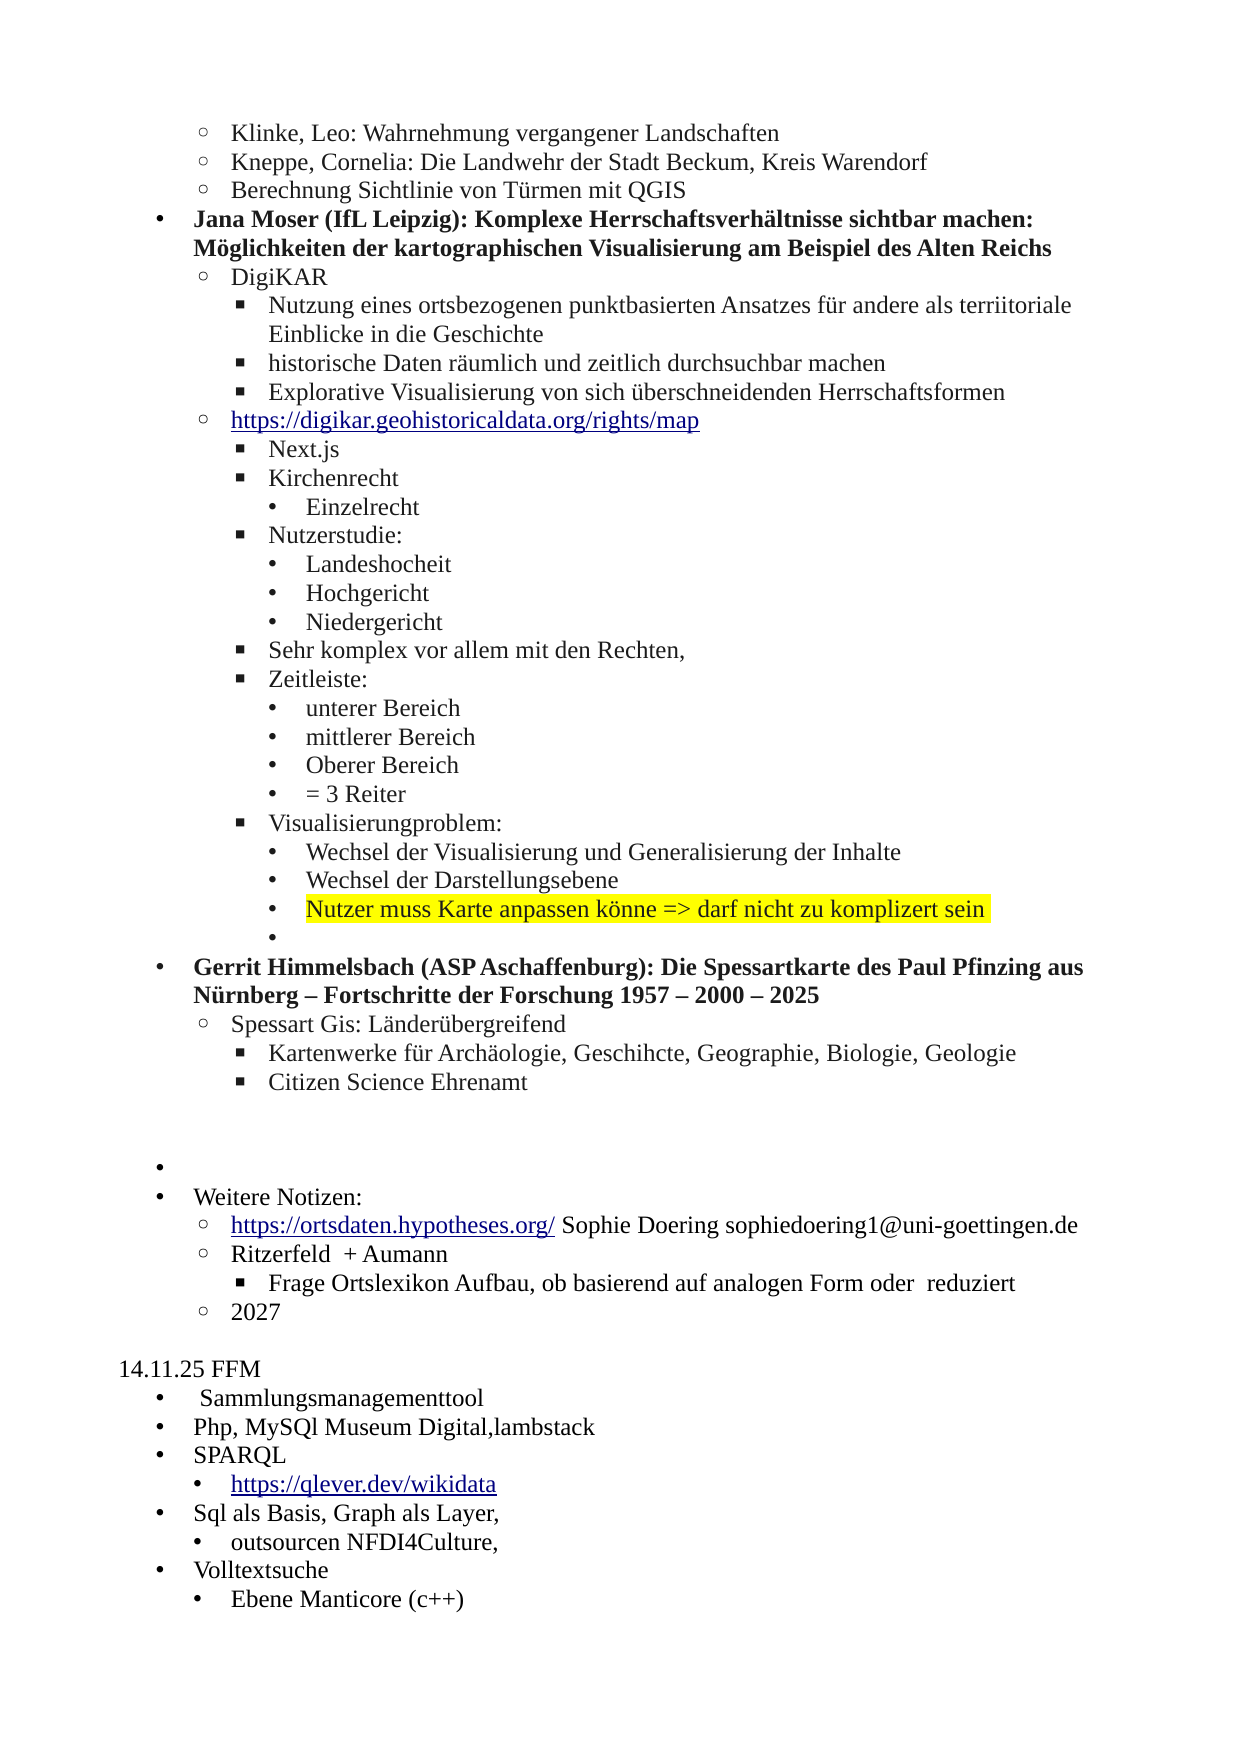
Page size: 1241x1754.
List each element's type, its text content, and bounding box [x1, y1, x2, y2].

list Landeshocheit [268, 549, 1122, 578]
list Wechsel der Visualisierung und Generalisierung der Inhalte [268, 837, 1122, 866]
list https://ortsdaten.hypotheses.org/ Sophie Doering sophiedoering1@uni-goettingen.de [193, 1211, 1122, 1239]
list Next.js [231, 434, 1122, 463]
list Citizen Science Ehrenamt [231, 1067, 1122, 1096]
list SPARQL [156, 1441, 1122, 1469]
list Einzelrecht [268, 492, 1122, 521]
list Berechnung Sichtlinie von Türmen mit QGIS [193, 176, 1122, 204]
list Nutzerstudie: [231, 521, 1122, 549]
list Sammlungsmanagementtool [156, 1383, 1122, 1412]
list Sehr komplex vor allem mit den Rechten, [231, 636, 1122, 664]
list Klinke, Leo: Wahrnehmung vergangener Landschaften [193, 118, 1122, 147]
list Kirchenrecht [231, 463, 1122, 492]
list Wechsel der Darstellungsebene [268, 866, 1122, 894]
list https://digikar.geohistoricaldata.org/rights/map [193, 406, 1122, 434]
list Sql als Basis, Graph als Layer, [156, 1498, 1122, 1527]
list Zeitleiste: [231, 664, 1122, 693]
text 14.11.25 FFM [118, 1354, 1122, 1383]
list DigiKAR [193, 262, 1122, 291]
list https://qlever.dev/wikidata [193, 1469, 1122, 1498]
list Visualisierungproblem: [231, 808, 1122, 837]
list Frage Ortslexikon Aufbau, ob basierend auf analogen Form oder reduziert [231, 1268, 1122, 1297]
list Kneppe, Cornelia: Die Landwehr der Stadt Beckum, Kreis Warendorf [193, 147, 1122, 176]
list Spessart Gis: Länderübergreifend [193, 1009, 1122, 1038]
list Ritzerfeld + Aumann [193, 1239, 1122, 1268]
list = 3 Reiter [268, 779, 1122, 808]
list outsourcen NFDI4Culture, [193, 1527, 1122, 1556]
list Explorative Visualisierung von sich überschneidenden Herrschaftsformen [231, 377, 1122, 406]
list Oberer Bereich [268, 751, 1122, 779]
list Php, MySQl Museum Digital,lambstack [156, 1412, 1122, 1441]
list Gerrit Himmelsbach (ASP Aschaffenburg): Die Spessartkarte des Paul Pfinzing aus Nürnberg – Fortschritte der Forschung 1957 – 2000 – 2025 [156, 952, 1122, 1009]
list Kartenwerke für Archäologie, Geschihcte, Geographie, Biologie, Geologie [231, 1038, 1122, 1067]
list Nutzer muss Karte anpassen könne => darf nicht zu komplizert sein [268, 894, 1122, 923]
list Niedergericht [268, 607, 1122, 636]
list Nutzung eines ortsbezogenen punktbasierten Ansatzes für andere als terriitoriale Einblicke in die Geschichte [231, 291, 1122, 348]
list unterer Bereich [268, 693, 1122, 722]
list Weitere Notizen: [156, 1182, 1122, 1211]
list mittlerer Bereich [268, 722, 1122, 751]
list 2027 [193, 1297, 1122, 1326]
list Volltextsuche [156, 1556, 1122, 1584]
list Hochgericht [268, 578, 1122, 607]
list Ebene Manticore (c++) [193, 1584, 1122, 1613]
list historische Daten räumlich und zeitlich durchsuchbar machen [231, 348, 1122, 377]
list Jana Moser (IfL Leipzig): Komplexe Herrschaftsverhältnisse sichtbar machen: Möglichkeiten der kartographischen Visualisierung am Beispiel des Alten Reichs [156, 204, 1122, 262]
